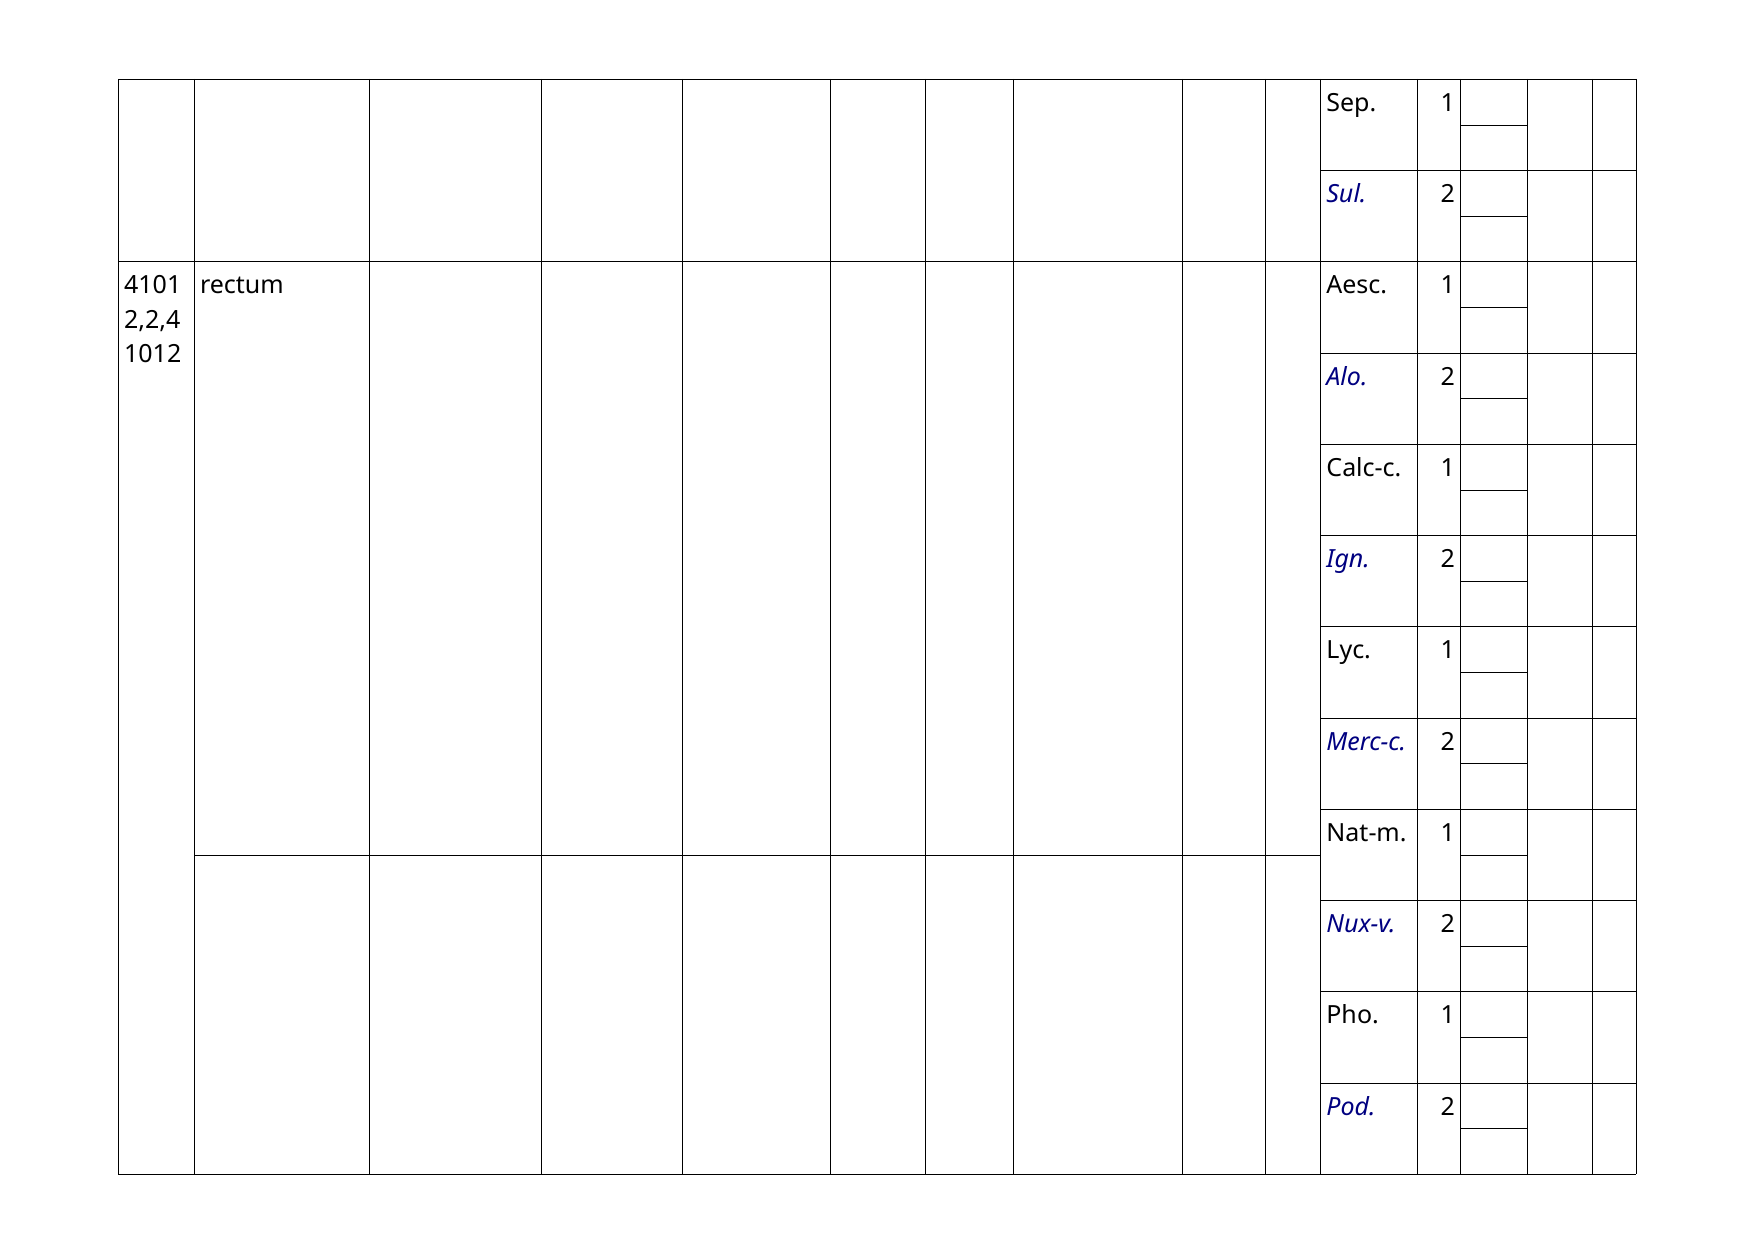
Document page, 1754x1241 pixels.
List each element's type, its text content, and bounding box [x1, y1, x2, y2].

table_cell [1593, 627, 1636, 718]
table_cell [195, 80, 369, 261]
table_cell [1461, 856, 1527, 900]
table_cell Pho. [1321, 992, 1417, 1083]
table_cell [1461, 262, 1527, 307]
table_cell [1461, 810, 1527, 854]
table_cell 41012,2,41012 [119, 262, 194, 1174]
table_cell [1461, 992, 1527, 1037]
table_cell [1266, 80, 1320, 261]
table_cell [1014, 856, 1182, 1174]
table_cell 2 [1418, 901, 1460, 991]
table_cell [1461, 217, 1527, 261]
table_cell [1266, 262, 1320, 854]
table_cell Ign. [1321, 536, 1417, 626]
table_cell 2 [1418, 536, 1460, 626]
table_cell 2 [1418, 354, 1460, 444]
table_cell [1461, 1084, 1527, 1128]
table_cell [1528, 992, 1592, 1083]
table_cell [1593, 719, 1636, 809]
table_cell [1461, 171, 1527, 216]
table_cell 2 [1418, 171, 1460, 261]
table_cell [542, 856, 682, 1174]
table_cell [1593, 536, 1636, 626]
table_cell [831, 80, 925, 261]
table_cell Sep. [1321, 80, 1417, 170]
table_cell Sul. [1321, 171, 1417, 261]
table_cell [1593, 262, 1636, 353]
table_cell [1528, 627, 1592, 718]
table_cell [926, 262, 1013, 854]
table_cell [195, 856, 369, 1174]
table_cell 2 [1418, 719, 1460, 809]
table_cell Merc-c. [1321, 719, 1417, 809]
table_cell [1593, 80, 1636, 170]
table_cell [926, 80, 1013, 261]
table_cell 1 [1418, 627, 1460, 718]
table_cell [1461, 354, 1527, 398]
table_cell [1593, 992, 1636, 1083]
table_cell 1 [1418, 262, 1460, 353]
table_cell rectum [195, 262, 369, 854]
table_cell Alo. [1321, 354, 1417, 444]
table_cell [1461, 126, 1527, 170]
table_cell [1528, 445, 1592, 535]
table_cell [1461, 1038, 1527, 1083]
table_cell 1 [1418, 810, 1460, 900]
table_cell [1183, 80, 1265, 261]
table_cell [1528, 354, 1592, 444]
table_cell [1593, 445, 1636, 535]
table_cell [1593, 901, 1636, 991]
table_cell Lyc. [1321, 627, 1417, 718]
table_cell [683, 856, 830, 1174]
table_cell [683, 80, 830, 261]
table_cell [1528, 80, 1592, 170]
table_cell [1461, 582, 1527, 626]
table_cell Calc-c. [1321, 445, 1417, 535]
table_cell 1 [1418, 80, 1460, 170]
table_cell [1528, 171, 1592, 261]
table_cell 1 [1418, 445, 1460, 535]
table_cell [1461, 947, 1527, 991]
table_cell [1014, 262, 1182, 854]
table_cell [370, 80, 541, 261]
table_cell [1461, 719, 1527, 763]
table_cell [1461, 627, 1527, 672]
table_cell [1014, 80, 1182, 261]
table_cell 2 [1418, 1084, 1460, 1174]
table_cell Nat-m. [1321, 810, 1417, 900]
table_cell 1 [1418, 992, 1460, 1083]
table_cell [1593, 171, 1636, 261]
table_cell [1461, 308, 1527, 353]
table_cell [1461, 445, 1527, 489]
table_cell [1266, 856, 1320, 1174]
table_cell Nux-v. [1321, 901, 1417, 991]
table_cell [542, 80, 682, 261]
table_cell [1528, 1084, 1592, 1174]
table_cell [1461, 399, 1527, 444]
table_cell [370, 262, 541, 854]
table_cell [119, 80, 194, 261]
table_cell [1461, 901, 1527, 946]
table_cell [1461, 491, 1527, 535]
table_cell [370, 856, 541, 1174]
table_cell [926, 856, 1013, 1174]
table_cell [1593, 354, 1636, 444]
table_cell Aesc. [1321, 262, 1417, 353]
table_cell [1183, 856, 1265, 1174]
table_cell [1528, 262, 1592, 353]
table_cell [831, 262, 925, 854]
table_cell [1461, 764, 1527, 809]
table_cell [1461, 536, 1527, 581]
table_cell [1183, 262, 1265, 854]
table_cell [542, 262, 682, 854]
table_cell [831, 856, 925, 1174]
table_cell [1528, 719, 1592, 809]
table_cell [1528, 536, 1592, 626]
table_cell [683, 262, 830, 854]
table_cell [1461, 1129, 1527, 1174]
table_cell [1528, 901, 1592, 991]
table_cell [1528, 810, 1592, 900]
table_cell [1461, 673, 1527, 718]
table_cell [1593, 810, 1636, 900]
table_cell [1461, 80, 1527, 124]
table_cell [1593, 1084, 1636, 1174]
table_cell Pod. [1321, 1084, 1417, 1174]
